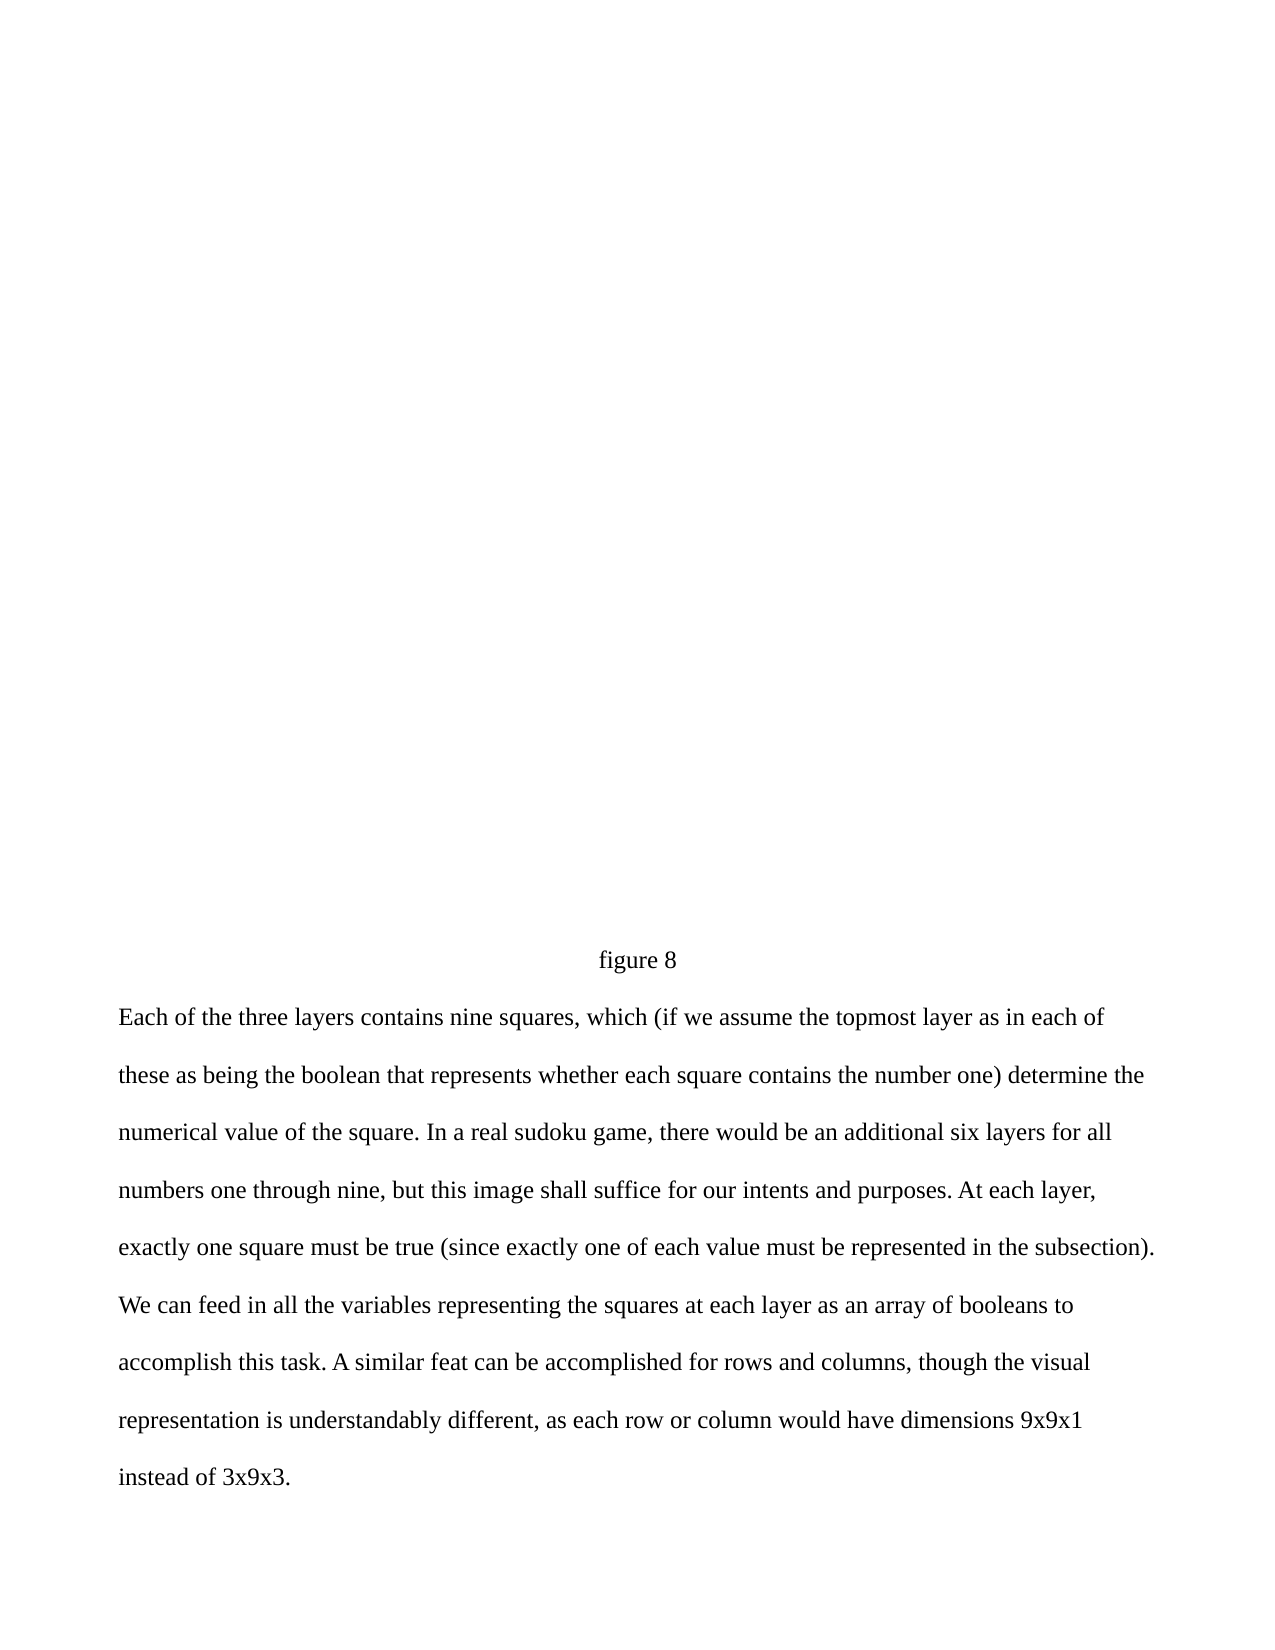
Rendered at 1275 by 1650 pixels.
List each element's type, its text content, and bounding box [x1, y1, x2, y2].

text Each of the three layers contains nine squares, which (if we assume the topmost layer as in each of these as being the boolean that represents whether each square contains the number one) determine the numerical value of the square. In a real sudoku game, there would be an additional six layers for all numbers one through nine, but this image shall suffice for our intents and purposes. At each layer, exactly one square must be true (since exactly one of each value must be represented in the subsection). We can feed in all the variables representing the squares at each layer as an array of booleans to accomplish this task. A similar feat can be accomplished for rows and columns, though the visual representation is understandably different, as each row or column would have dimensions 9x9x1 instead of 3x9x3. [118, 1002, 1157, 1491]
text figure 8 [118, 945, 1157, 974]
